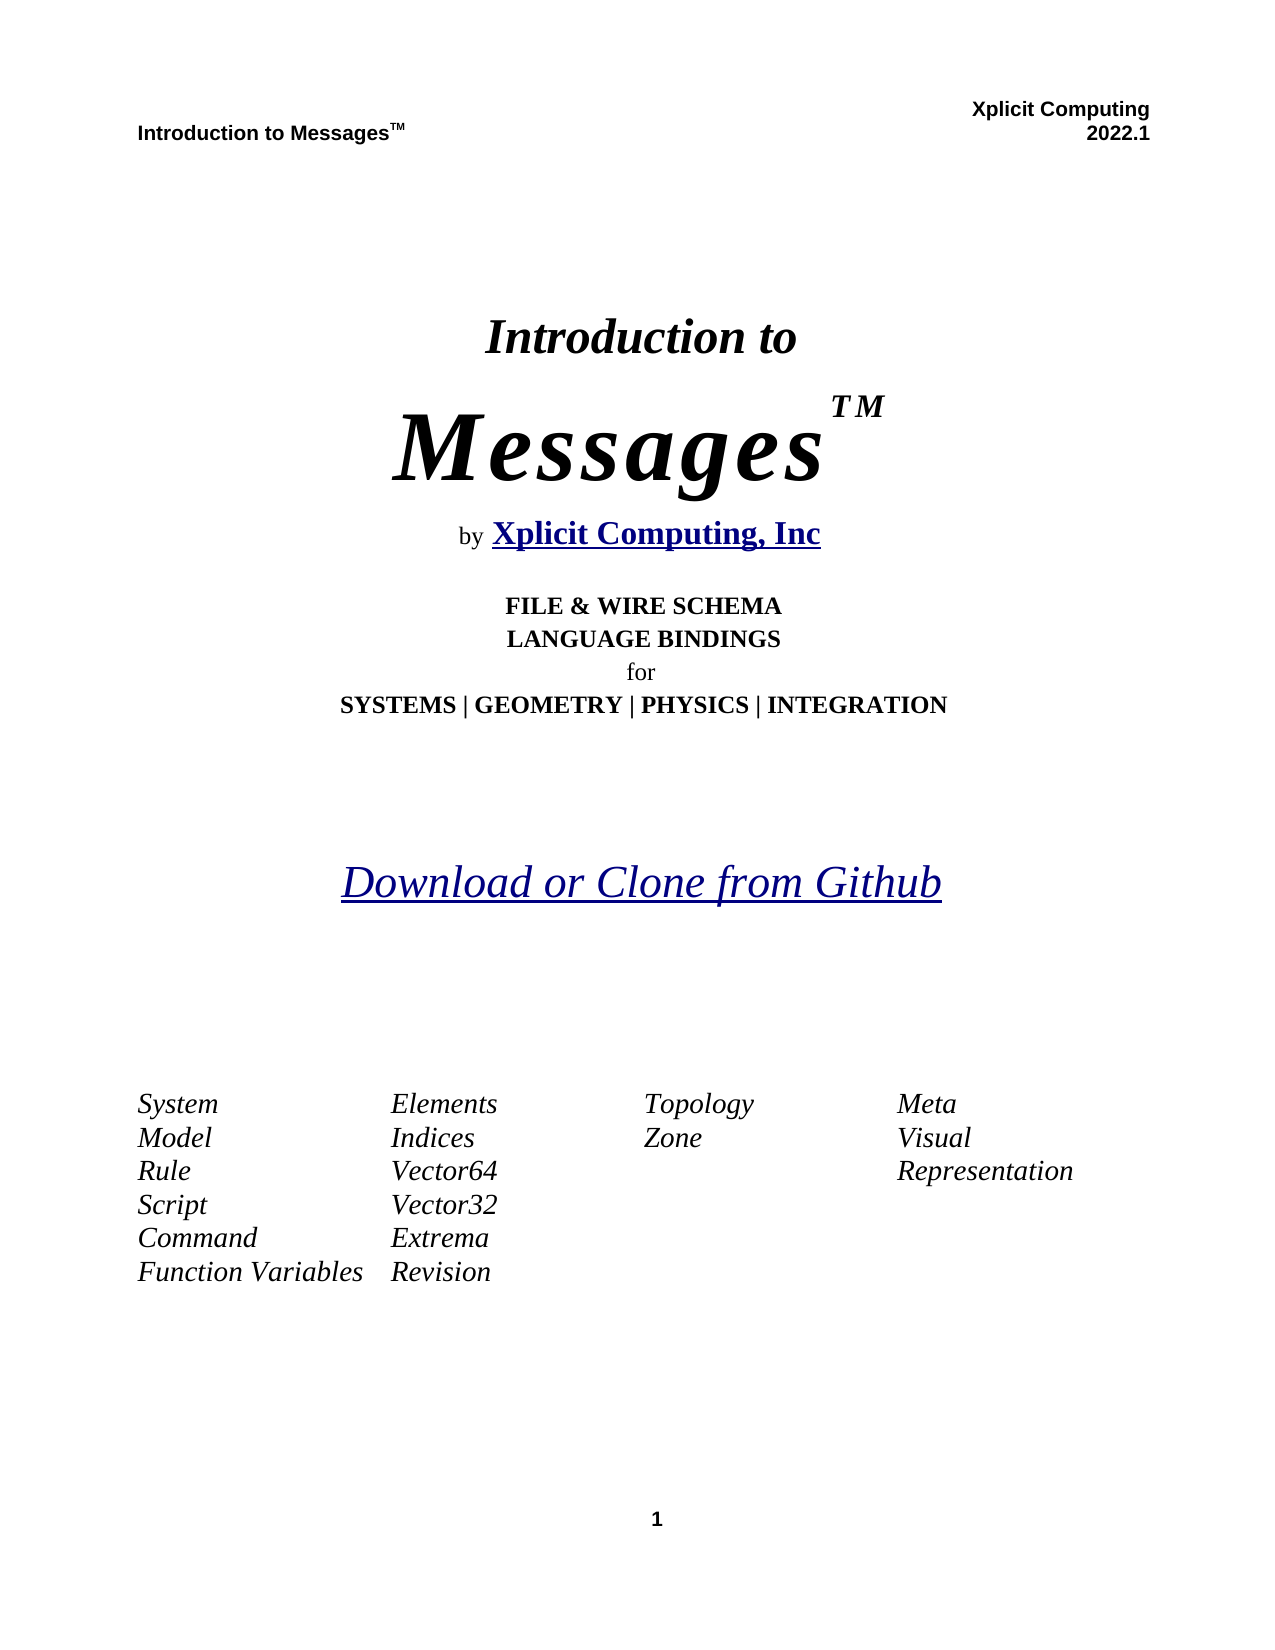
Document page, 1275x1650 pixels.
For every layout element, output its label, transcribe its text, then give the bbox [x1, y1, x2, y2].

title MessagesTM [137, 387, 1150, 502]
text Download or Clone from Github [137, 855, 1150, 908]
text FILE & WIRE SCHEMA [137, 591, 1150, 619]
text by Xplicit Computing, Inc [137, 514, 1150, 552]
table_header Elements Indices Vector64 Vector32 Extrema Revision [391, 1086, 644, 1321]
table_header System Model Rule Script Command Function Variables [138, 1086, 391, 1321]
title Introduction to [137, 307, 1150, 364]
text for SYSTEMS | GEOMETRY | PHYSICS | INTEGRATION [137, 657, 1150, 718]
text LANGUAGE BINDINGS [137, 624, 1150, 652]
table_header Topology Zone [644, 1086, 897, 1321]
table_header Meta Visual Representation [897, 1086, 1150, 1321]
